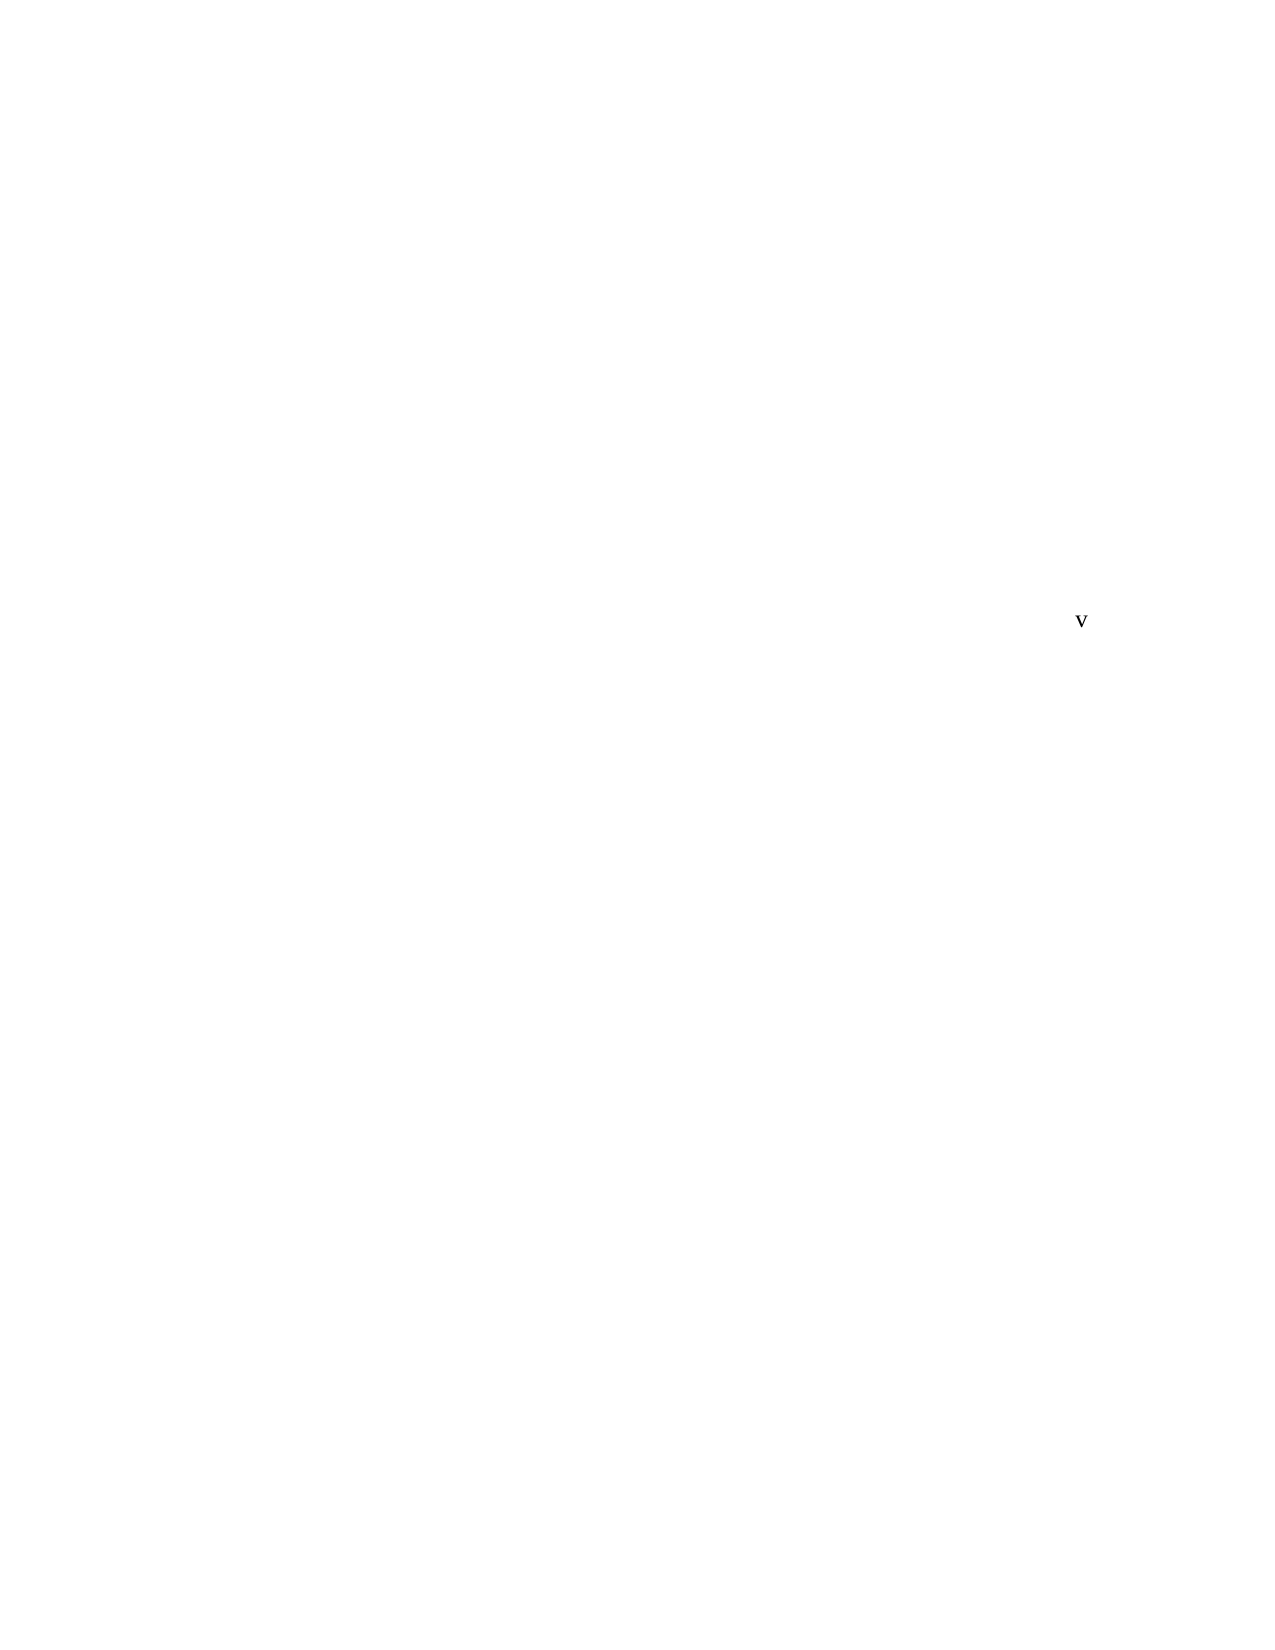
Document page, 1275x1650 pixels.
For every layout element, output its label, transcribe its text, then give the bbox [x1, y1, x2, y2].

text v [187, 604, 1087, 633]
